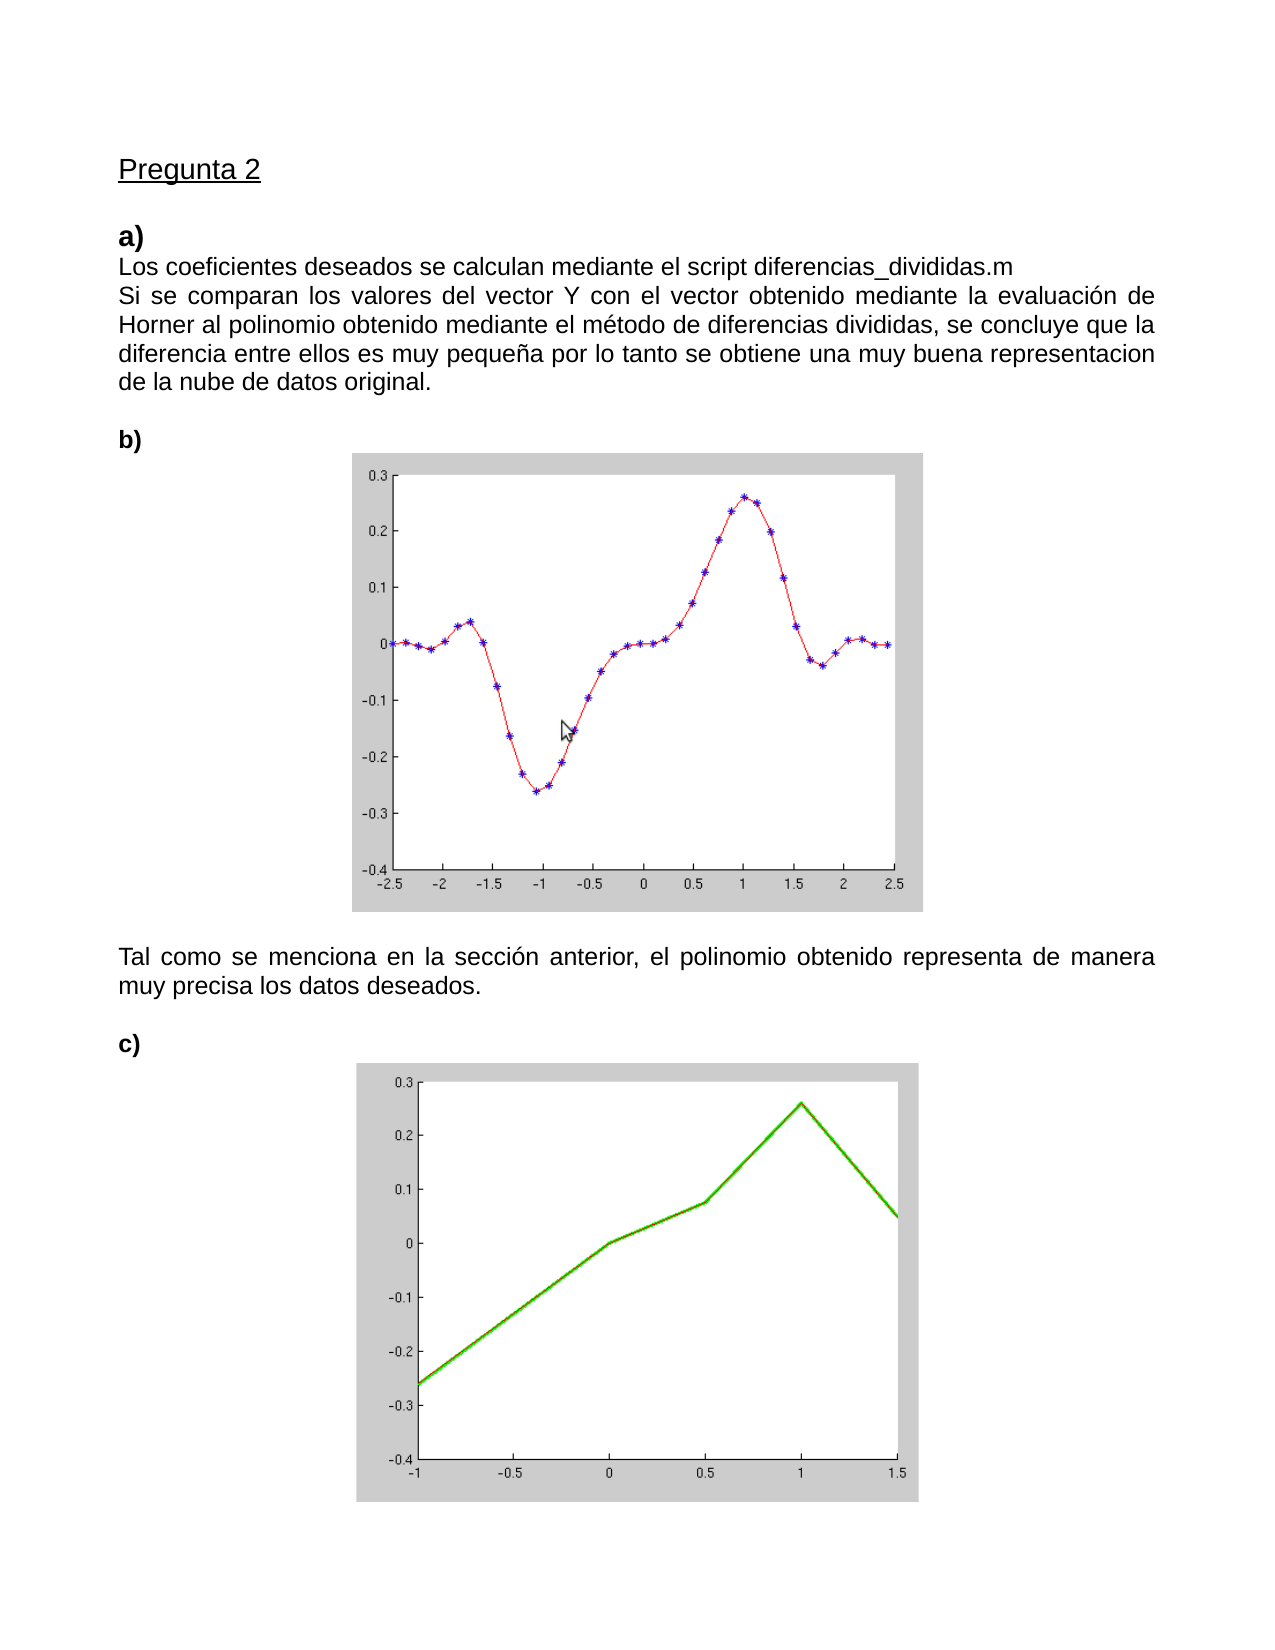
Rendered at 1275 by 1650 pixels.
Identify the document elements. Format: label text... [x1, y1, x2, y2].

text Los coeficientes deseados se calculan mediante el script diferencias_divididas.m [118, 252, 1157, 281]
text a) [118, 219, 1157, 252]
picture [356, 1063, 919, 1502]
text b) [118, 425, 1157, 453]
text c) [118, 1028, 1157, 1057]
picture [352, 453, 924, 912]
text Pregunta 2 [118, 152, 1157, 185]
text Tal como se menciona en la sección anterior, el polinomio obtenido representa de manera muy precisa los datos deseados. [118, 942, 1157, 1000]
text Si se comparan los valores del vector Y con el vector obtenido mediante la evaluación de Horner al polinomio obtenido mediante el método de diferencias divididas, se concluye que la diferencia entre ellos es muy pequeña por lo tanto se obtiene una muy buena representacion de la nube de datos original. [118, 281, 1157, 396]
